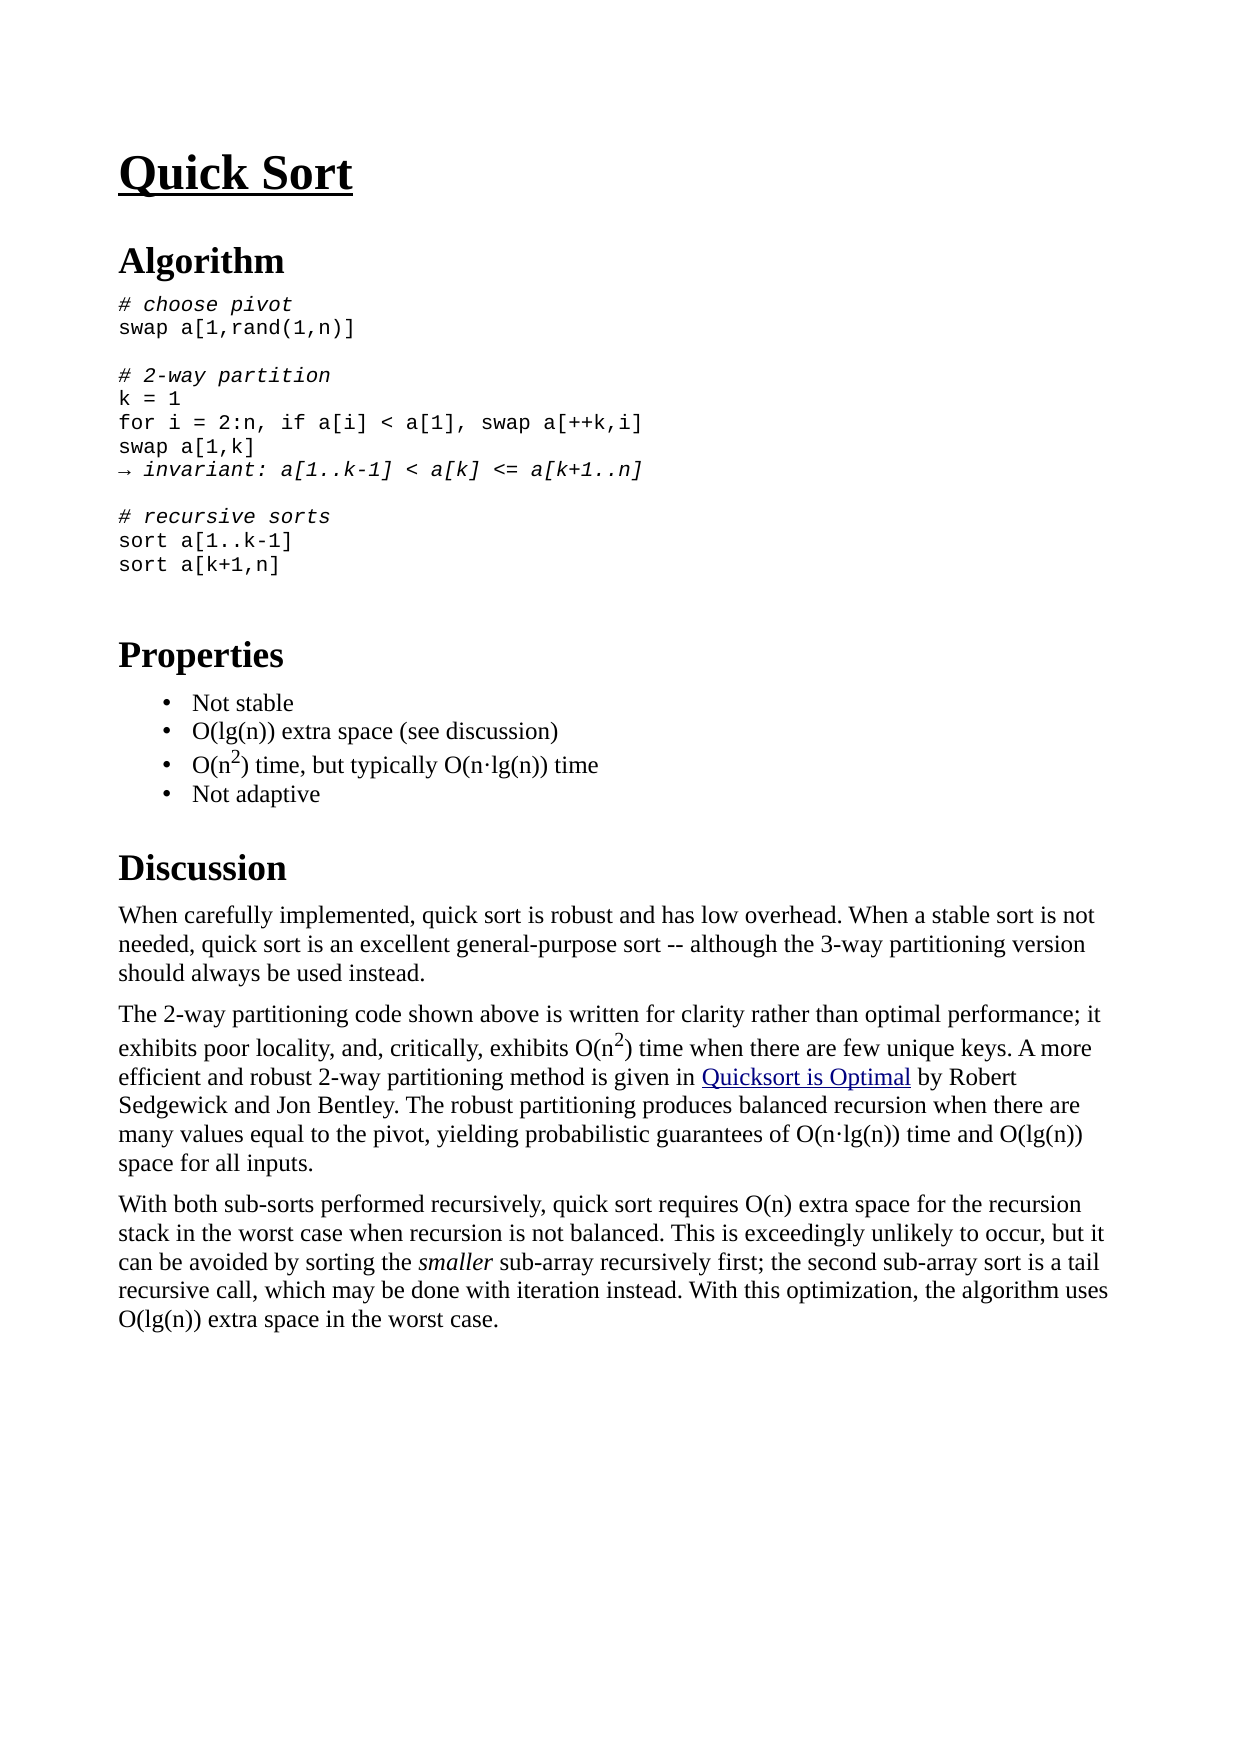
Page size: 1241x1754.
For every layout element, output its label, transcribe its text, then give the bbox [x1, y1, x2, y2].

text swap a[1,rand(1,n)] [118, 317, 1122, 341]
text → invariant: a[1..k-1] < a[k] <= a[k+1..n] [118, 459, 1122, 483]
text sort a[1..k-1] [118, 530, 1122, 554]
text The 2-way partitioning code shown above is written for clarity rather than optimal performance; it exhibits poor locality, and, critically, exhibits O(n2) time when there are few unique keys. A more efficient and robust 2-way partitioning method is given in Quicksort is Optimal by Robert Sedgewick and Jon Bentley. The robust partitioning produces balanced recursion when there are many values equal to the pivot, yielding probabilistic guarantees of O(n·lg(n)) time and O(lg(n)) space for all inputs. [118, 999, 1122, 1177]
text for i = 2:n, if a[i] < a[1], swap a[++k,i] [118, 412, 1122, 436]
text # choose pivot [118, 294, 1122, 317]
subtitle Properties [118, 632, 1122, 675]
list O(n2) time, but typically O(n·lg(n)) time [162, 745, 1122, 779]
subtitle Quick Sort [118, 143, 1122, 201]
list O(lg(n)) extra space (see discussion) [162, 716, 1122, 745]
text # recursive sorts [118, 507, 1122, 530]
subtitle Algorithm [118, 238, 1122, 281]
text swap a[1,k] [118, 436, 1122, 459]
text # 2-way partition [118, 365, 1122, 388]
text When carefully implemented, quick sort is robust and has low overhead. When a stable sort is not needed, quick sort is an excellent general-purpose sort -- although the 3-way partitioning version should always be used instead. [118, 901, 1122, 987]
list Not adaptive [162, 779, 1122, 807]
text k = 1 [118, 388, 1122, 412]
text sort a[k+1,n] [118, 554, 1122, 577]
subtitle Discussion [118, 845, 1122, 888]
list Not stable [162, 688, 1122, 716]
text With both sub-sorts performed recursively, quick sort requires O(n) extra space for the recursion stack in the worst case when recursion is not balanced. This is exceedingly unlikely to occur, but it can be avoided by sorting the smaller sub-array recursively first; the second sub-array sort is a tail recursive call, which may be done with iteration instead. With this optimization, the algorithm uses O(lg(n)) extra space in the worst case. [118, 1189, 1122, 1333]
